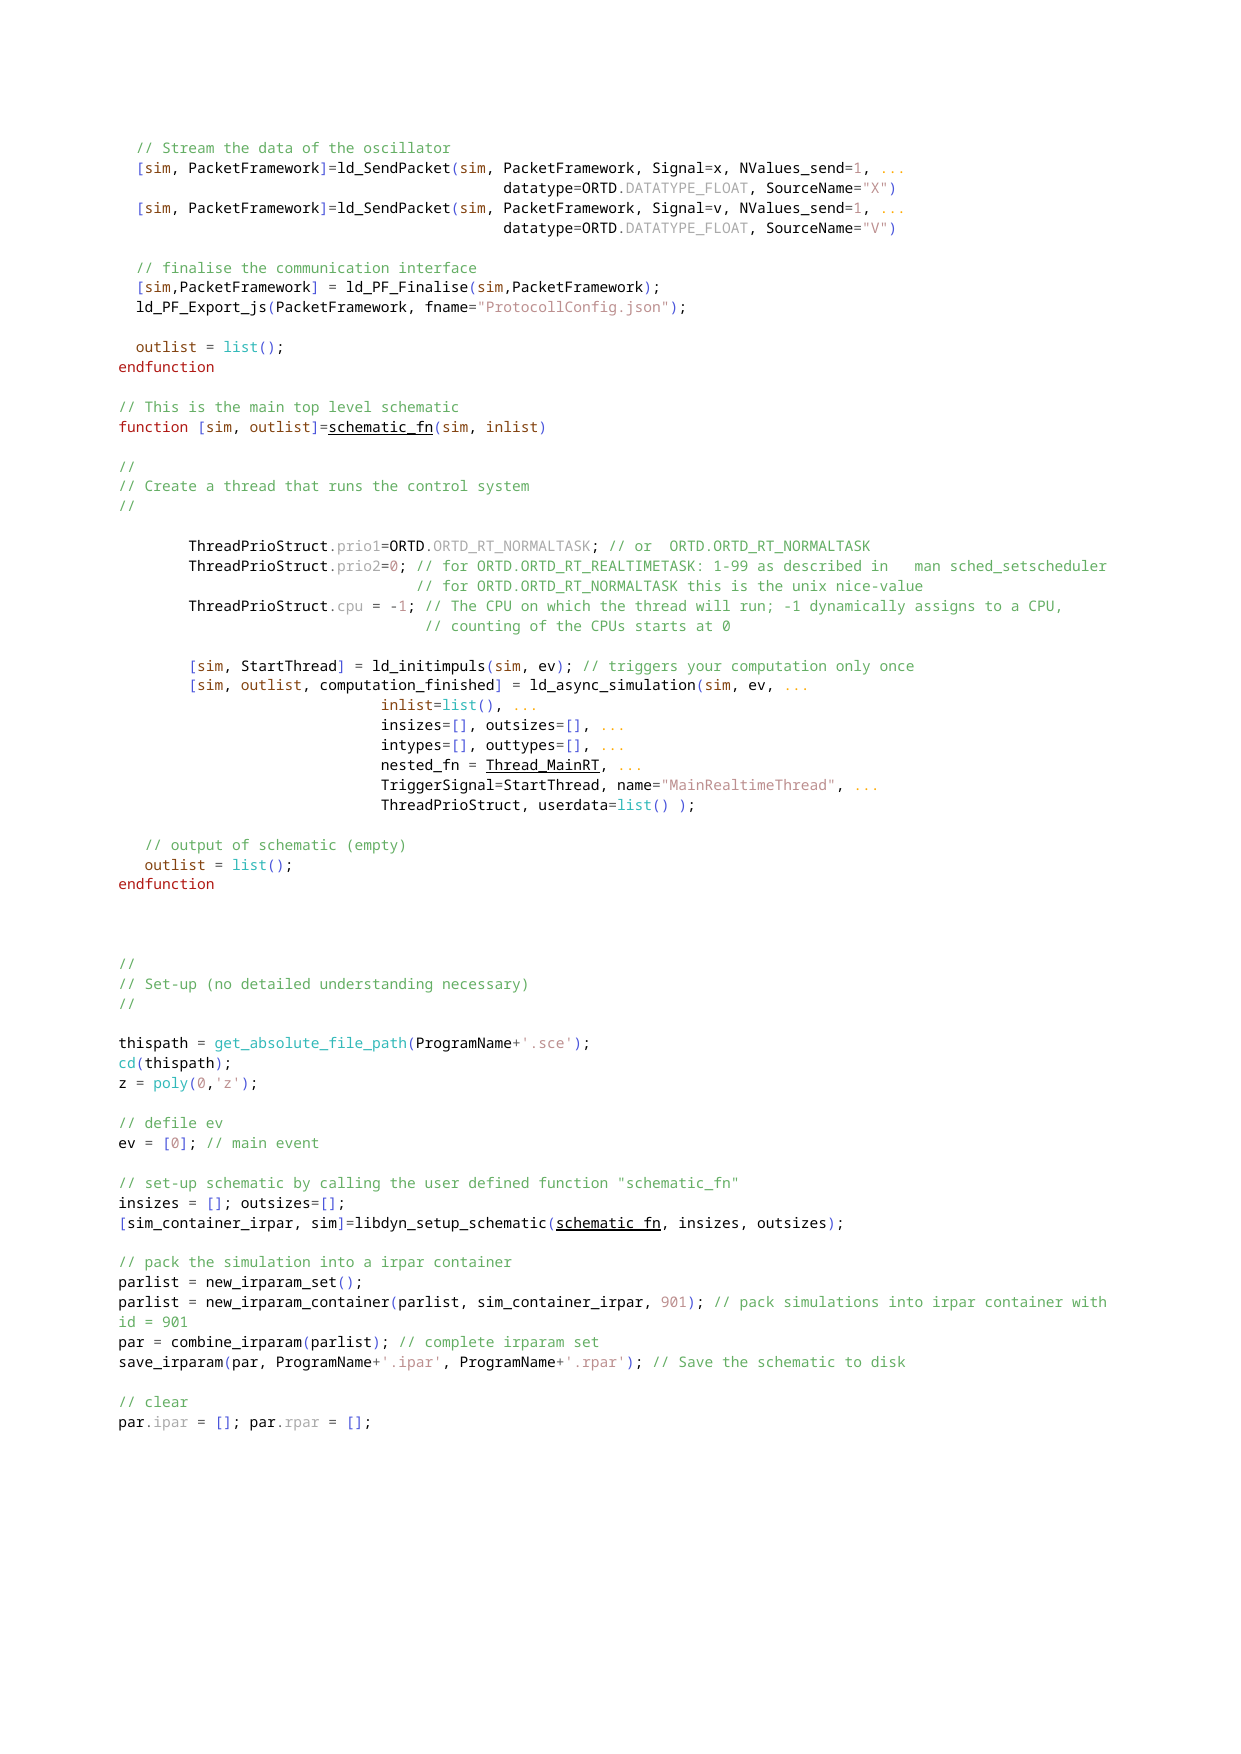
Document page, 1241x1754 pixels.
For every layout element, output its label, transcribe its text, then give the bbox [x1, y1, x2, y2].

text function [sim, outlist]=schematic_fn(sim, inlist) [118, 417, 1122, 436]
text parlist = new_irparam_set(); [118, 1272, 1122, 1292]
text // [118, 954, 1122, 974]
text // [118, 456, 1122, 476]
text [sim, StartThread] = ld_initimpuls(sim, ev); // triggers your computation only once [118, 655, 1122, 675]
text inlist=list(), ... [118, 695, 1122, 715]
text // Set-up (no detailed understanding necessary) [118, 974, 1122, 993]
text // finalise the communication interface [118, 257, 1122, 277]
text [sim,PacketFramework] = ld_PF_Finalise(sim,PacketFramework); [118, 277, 1122, 297]
text // Stream the data of the oscillator [118, 138, 1122, 158]
text // defile ev [118, 1113, 1122, 1133]
text insizes=[], outsizes=[], ... [118, 715, 1122, 735]
text TriggerSignal=StartThread, name="MainRealtimeThread", ... [118, 775, 1122, 794]
text [sim_container_irpar, sim]=libdyn_setup_schematic(schematic_fn, insizes, outsizes); [118, 1212, 1122, 1232]
text thispath = get_absolute_file_path(ProgramName+'.sce'); [118, 1033, 1122, 1053]
text parlist = new_irparam_container(parlist, sim_container_irpar, 901); // pack simulations into irpar container with id = 901 [118, 1292, 1122, 1332]
text endfunction [118, 874, 1122, 894]
text outlist = list(); [118, 337, 1122, 357]
text ThreadPrioStruct.prio2=0; // for ORTD.ORTD_RT_REALTIMETASK: 1-99 as described in man sched_setscheduler [118, 556, 1122, 576]
text // pack the simulation into a irpar container [118, 1252, 1122, 1272]
text ev = [0]; // main event [118, 1133, 1122, 1153]
text insizes = []; outsizes=[]; [118, 1192, 1122, 1212]
text ThreadPrioStruct.prio1=ORTD.ORTD_RT_NORMALTASK; // or ORTD.ORTD_RT_NORMALTASK [118, 536, 1122, 556]
text datatype=ORTD.DATATYPE_FLOAT, SourceName="V") [118, 218, 1122, 237]
text par.ipar = []; par.rpar = []; [118, 1411, 1122, 1431]
text ThreadPrioStruct, userdata=list() ); [118, 794, 1122, 814]
text [sim, PacketFramework]=ld_SendPacket(sim, PacketFramework, Signal=v, NValues_send=1, ... [118, 198, 1122, 218]
text nested_fn = Thread_MainRT, ... [118, 755, 1122, 775]
text // set-up schematic by calling the user defined function "schematic_fn" [118, 1173, 1122, 1192]
text datatype=ORTD.DATATYPE_FLOAT, SourceName="X") [118, 178, 1122, 198]
text ld_PF_Export_js(PacketFramework, fname="ProtocollConfig.json"); [118, 297, 1122, 317]
text intypes=[], outtypes=[], ... [118, 735, 1122, 755]
text save_irparam(par, ProgramName+'.ipar', ProgramName+'.rpar'); // Save the schematic to disk [118, 1352, 1122, 1372]
text // [118, 993, 1122, 1013]
text [sim, outlist, computation_finished] = ld_async_simulation(sim, ev, ... [118, 675, 1122, 695]
text // output of schematic (empty) [118, 834, 1122, 854]
text outlist = list(); [118, 854, 1122, 874]
text // counting of the CPUs starts at 0 [118, 616, 1122, 635]
text // for ORTD.ORTD_RT_NORMALTASK this is the unix nice-value [118, 576, 1122, 596]
text // clear [118, 1391, 1122, 1411]
text par = combine_irparam(parlist); // complete irparam set [118, 1332, 1122, 1352]
text [sim, PacketFramework]=ld_SendPacket(sim, PacketFramework, Signal=x, NValues_send=1, ... [118, 158, 1122, 178]
text endfunction [118, 357, 1122, 377]
text z = poly(0,'z'); [118, 1073, 1122, 1093]
text // [118, 496, 1122, 516]
text cd(thispath); [118, 1053, 1122, 1073]
text // This is the main top level schematic [118, 397, 1122, 417]
text // Create a thread that runs the control system [118, 476, 1122, 496]
text ThreadPrioStruct.cpu = -1; // The CPU on which the thread will run; -1 dynamically assigns to a CPU, [118, 596, 1122, 616]
